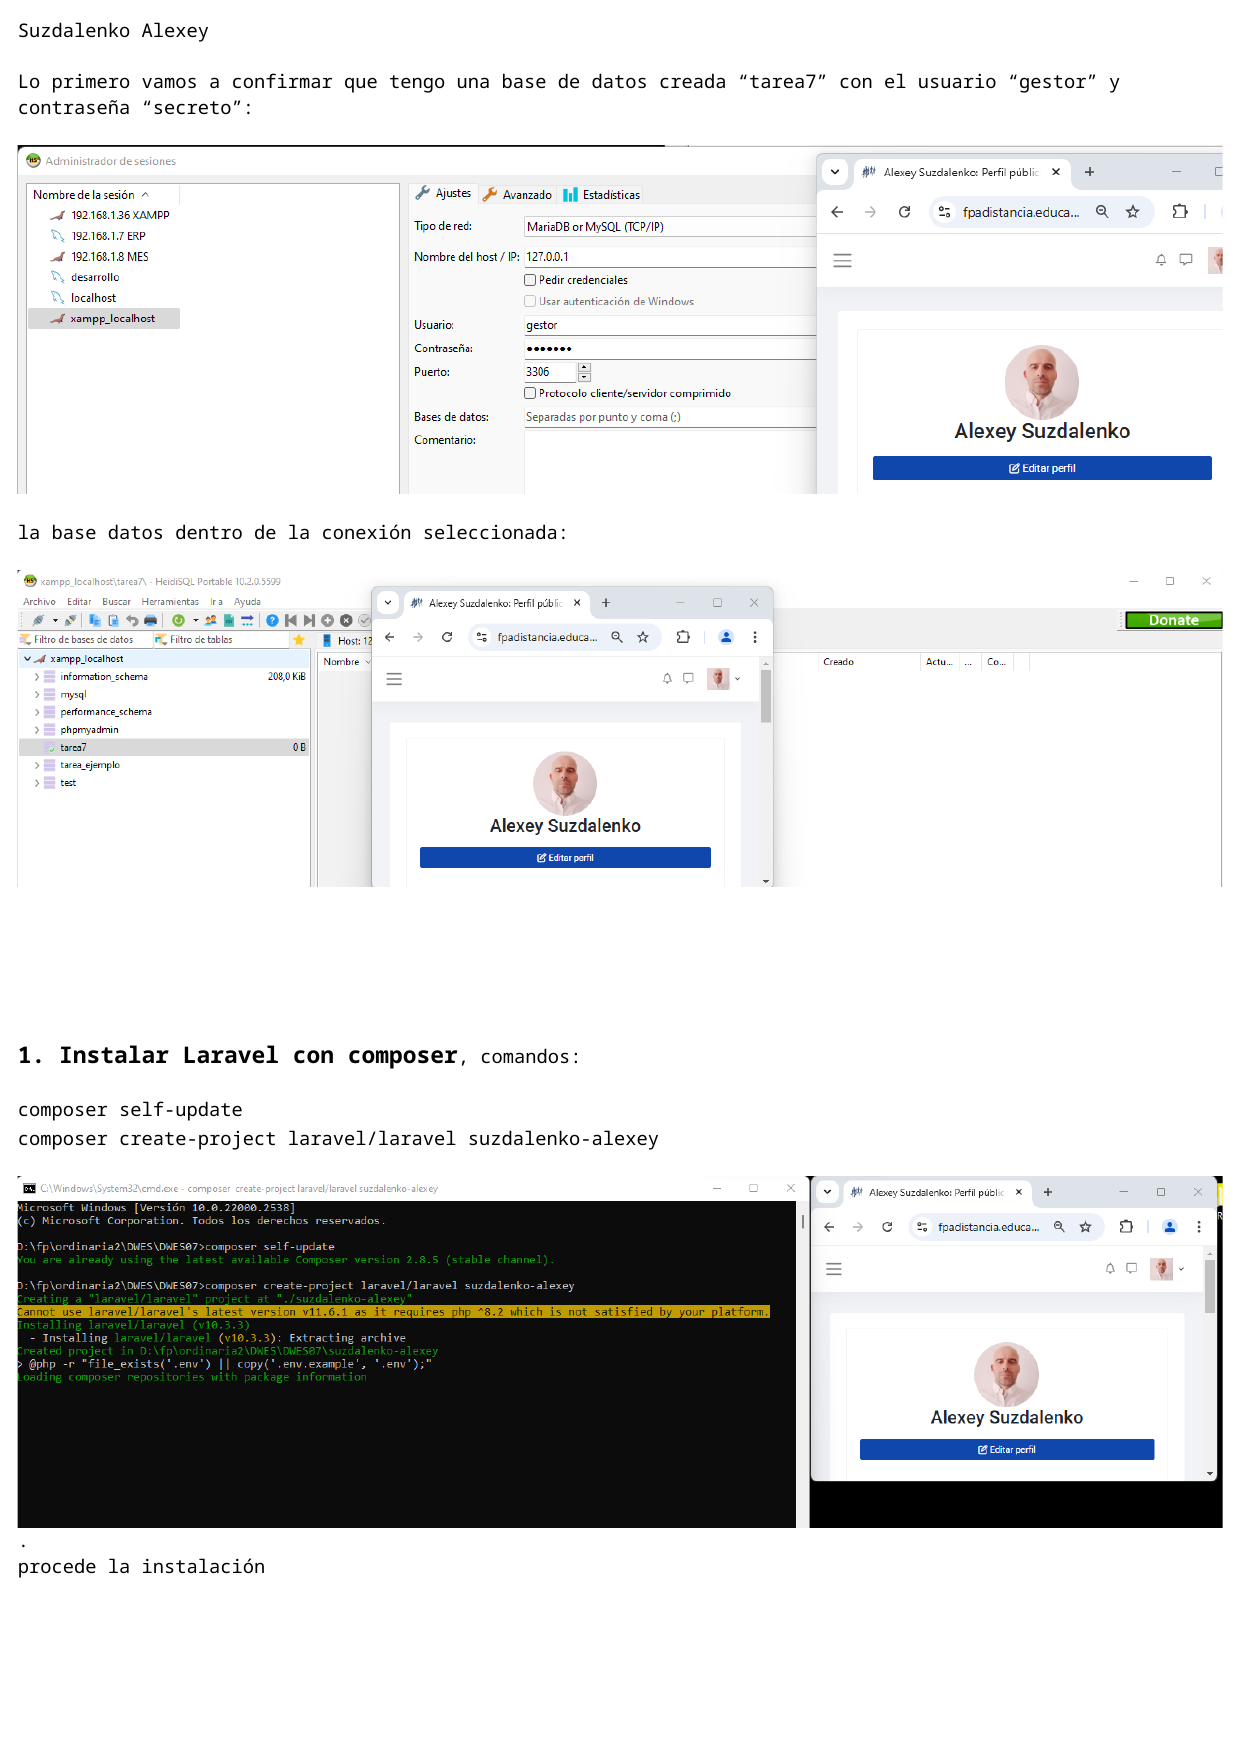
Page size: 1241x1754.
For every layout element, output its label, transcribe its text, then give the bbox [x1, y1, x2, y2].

text Lo primero vamos a confirmar que tengo una base de datos creada “tarea7” con el usuario “gestor” y contraseña “secreto”: [18, 69, 1222, 120]
text . [18, 1528, 1222, 1553]
text Suzdalenko Alexey [18, 18, 1222, 43]
picture [17, 1176, 1223, 1528]
text la base datos dentro de la conexión seleccionada: [18, 519, 1222, 545]
text 1. Instalar Laravel con composer, comandos: [18, 1039, 1222, 1071]
text procede la instalación [18, 1553, 1222, 1579]
text composer self-update [18, 1096, 1222, 1122]
text composer create-project laravel/laravel suzdalenko-alexey [18, 1122, 1222, 1151]
picture [17, 145, 1223, 494]
picture [17, 570, 1223, 887]
